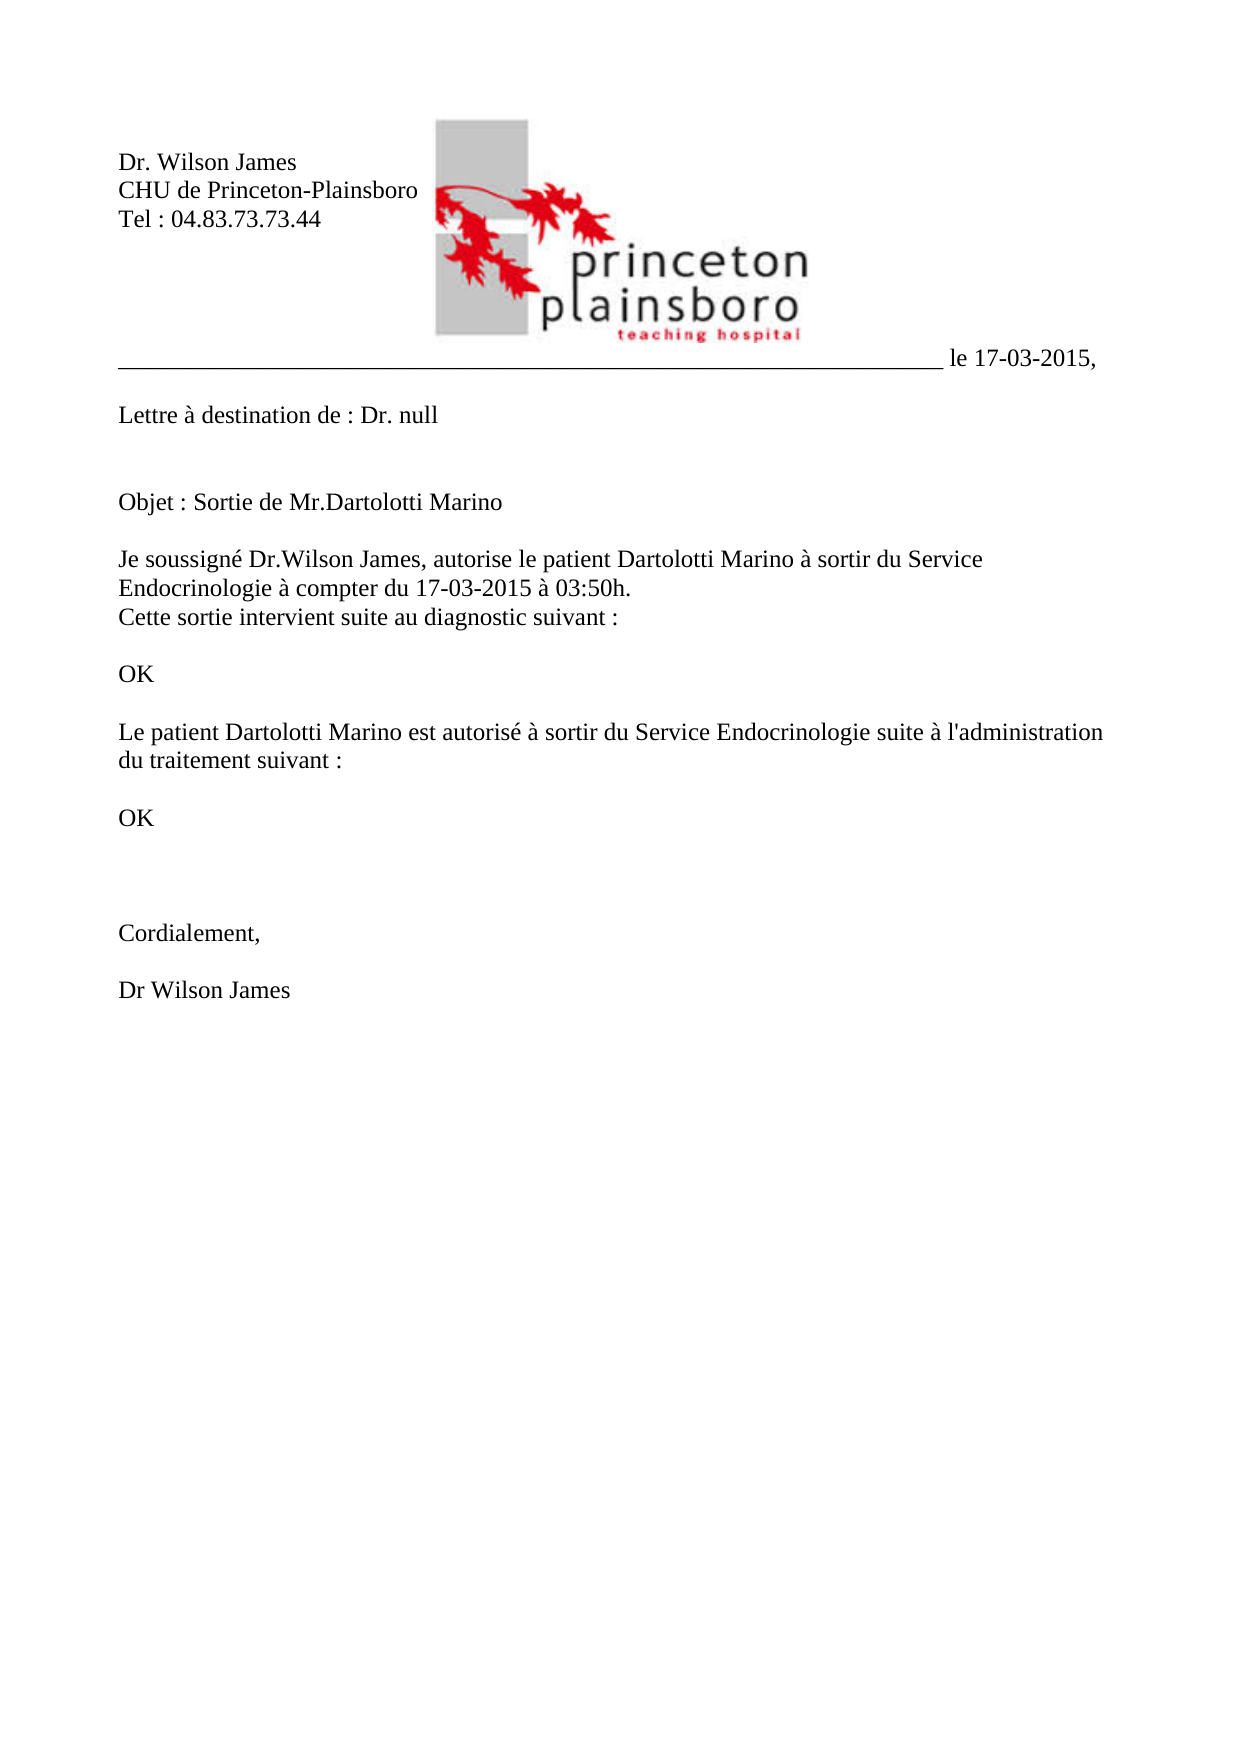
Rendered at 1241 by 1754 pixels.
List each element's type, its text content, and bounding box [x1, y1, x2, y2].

text Dr Wilson James [118, 976, 1122, 1004]
text Cordialement, [118, 918, 1122, 947]
text Je soussigné Dr.Wilson James, autorise le patient Dartolotti Marino à sortir du Service Endocrinologie à compter du 17-03-2015 à 03:50h. [118, 544, 1122, 602]
text OK [118, 659, 1122, 688]
picture [431, 118, 809, 343]
text Lettre à destination de : Dr. null [118, 401, 1122, 429]
text [809, 147, 1122, 176]
text Le patient Dartolotti Marino est autorisé à sortir du Service Endocrinologie suite à l'administration du traitement suivant : [118, 717, 1122, 774]
text __________________________________________________________________ le 17-03-2015, [118, 319, 1122, 372]
text Tel : 04.83.73.73.44 [118, 204, 431, 233]
text CHU de Princeton-Plainsboro [118, 176, 431, 204]
text [809, 176, 1122, 204]
text Objet : Sortie de Mr.Dartolotti Marino [118, 487, 1122, 516]
text OK [118, 803, 1122, 832]
text [809, 204, 1122, 233]
text Dr. Wilson James [118, 147, 431, 176]
text Cette sortie intervient suite au diagnostic suivant : [118, 602, 1122, 631]
